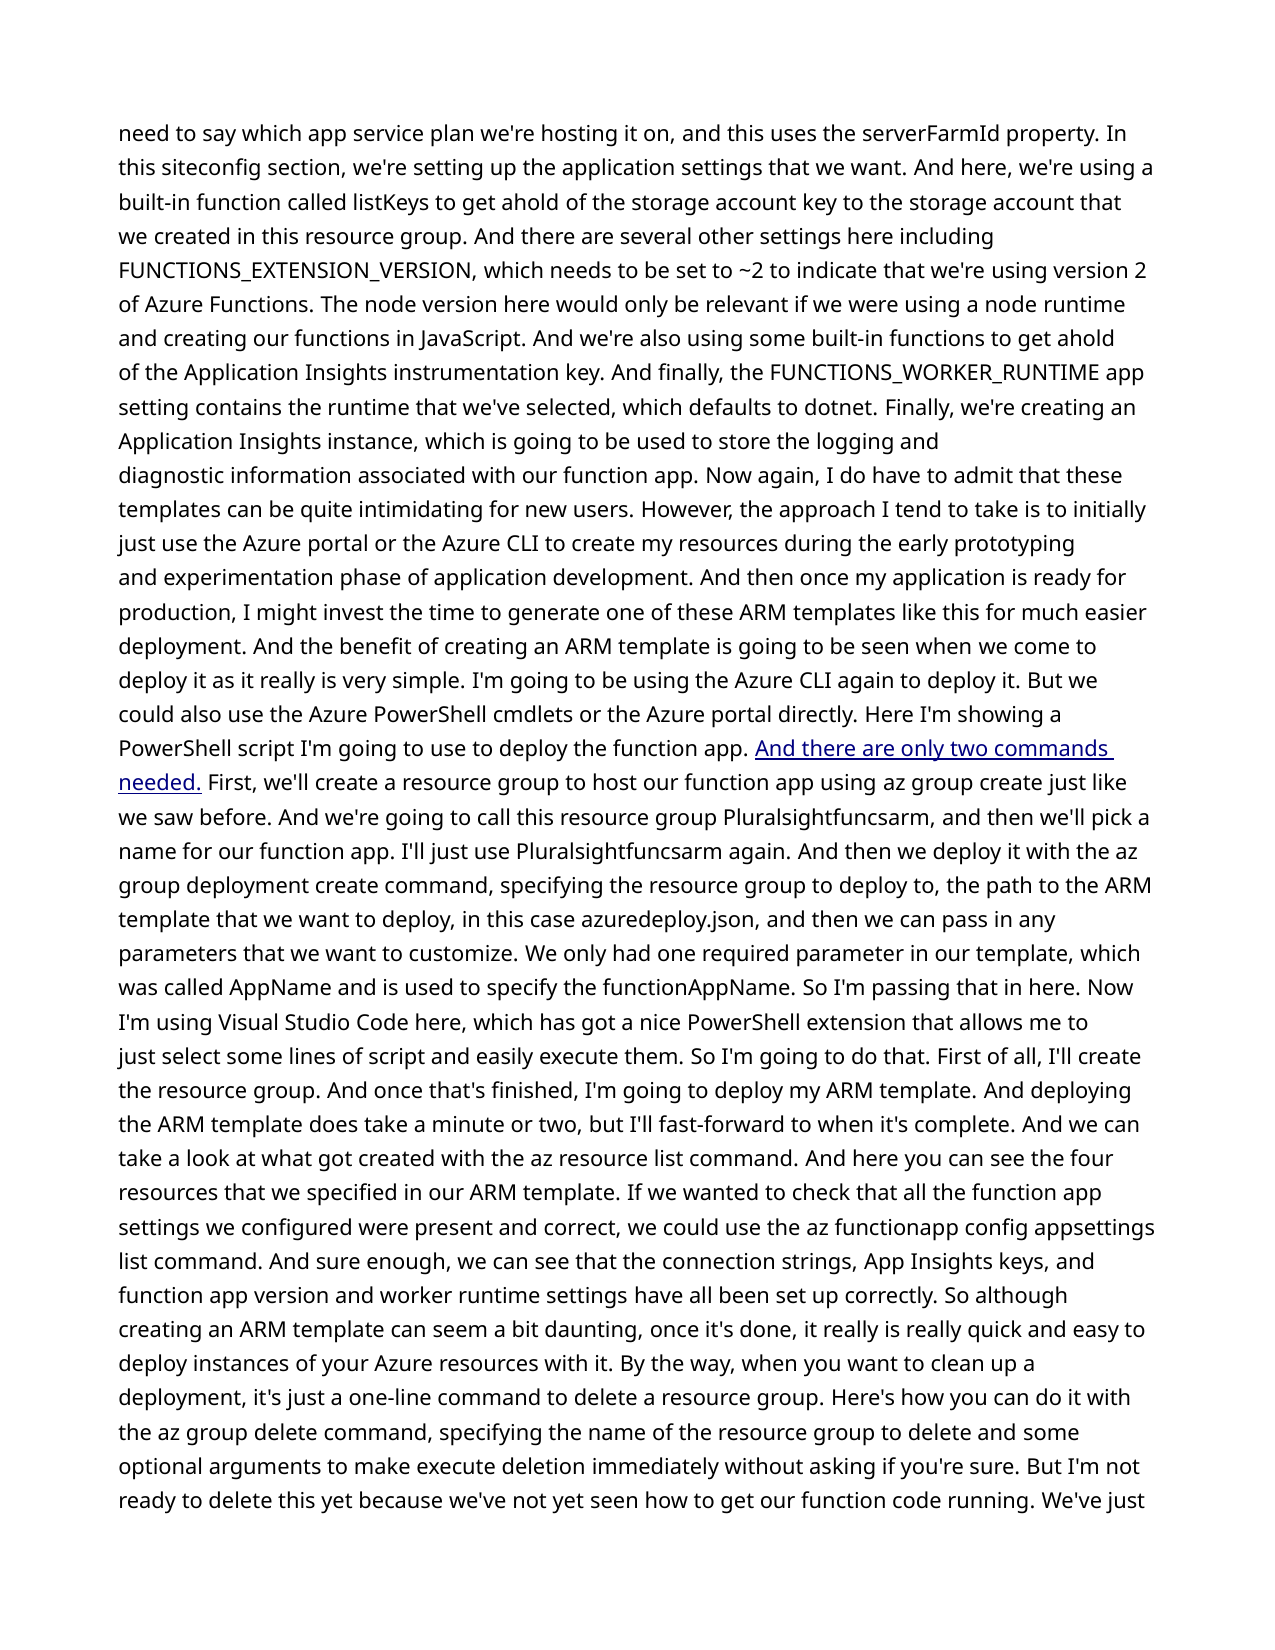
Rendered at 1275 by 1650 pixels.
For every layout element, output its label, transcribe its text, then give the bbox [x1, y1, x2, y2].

text need to say which app service plan we're hosting it on, and this uses the serverFarmId property. In this siteconfig section, we're setting up the application settings that we want. And here, we're using a built-in function called listKeys to get ahold of the storage account key to the storage account that we created in this resource group. And there are several other settings here including FUNCTIONS_EXTENSION_VERSION, which needs to be set to ~2 to indicate that we're using version 2 of Azure Functions. The node version here would only be relevant if we were using a node runtime and creating our functions in JavaScript. And we're also using some built-in functions to get ahold of the Application Insights instrumentation key. And finally, the FUNCTIONS_WORKER_RUNTIME app setting contains the runtime that we've selected, which defaults to dotnet. Finally, we're creating an Application Insights instance, which is going to be used to store the logging and diagnostic information associated with our function app. Now again, I do have to admit that these templates can be quite intimidating for new users. However, the approach I tend to take is to initially just use the Azure portal or the Azure CLI to create my resources during the early prototyping and experimentation phase of application development. And then once my application is ready for production, I might invest the time to generate one of these ARM templates like this for much easier deployment. And the benefit of creating an ARM template is going to be seen when we come to deploy it as it really is very simple. I'm going to be using the Azure CLI again to deploy it. But we could also use the Azure PowerShell cmdlets or the Azure portal directly. Here I'm showing a PowerShell script I'm going to use to deploy the function app. And there are only two commands needed. First, we'll create a resource group to host our function app using az group create just like we saw before. And we're going to call this resource group Pluralsightfuncsarm, and then we'll pick a name for our function app. I'll just use Pluralsightfuncsarm again. And then we deploy it with the az group deployment create command, specifying the resource group to deploy to, the path to the ARM template that we want to deploy, in this case azuredeploy.json, and then we can pass in any parameters that we want to customize. We only had one required parameter in our template, which was called AppName and is used to specify the functionAppName. So I'm passing that in here. Now I'm using Visual Studio Code here, which has got a nice PowerShell extension that allows me to just select some lines of script and easily execute them. So I'm going to do that. First of all, I'll create the resource group. And once that's finished, I'm going to deploy my ARM template. And deploying the ARM template does take a minute or two, but I'll fast-forward to when it's complete. And we can take a look at what got created with the az resource list command. And here you can see the four resources that we specified in our ARM template. If we wanted to check that all the function app settings we configured were present and correct, we could use the az functionapp config appsettings list command. And sure enough, we can see that the connection strings, App Insights keys, and function app version and worker runtime settings have all been set up correctly. So although creating an ARM template can seem a bit daunting, once it's done, it really is really quick and easy to deploy instances of your Azure resources with it. By the way, when you want to clean up a deployment, it's just a one-line command to delete a resource group. Here's how you can do it with the az group delete command, specifying the name of the resource group to delete and some optional arguments to make execute deletion immediately without asking if you're sure. But I'm not ready to delete this yet because we've not yet seen how to get our function code running. We've just [118, 118, 1157, 1514]
